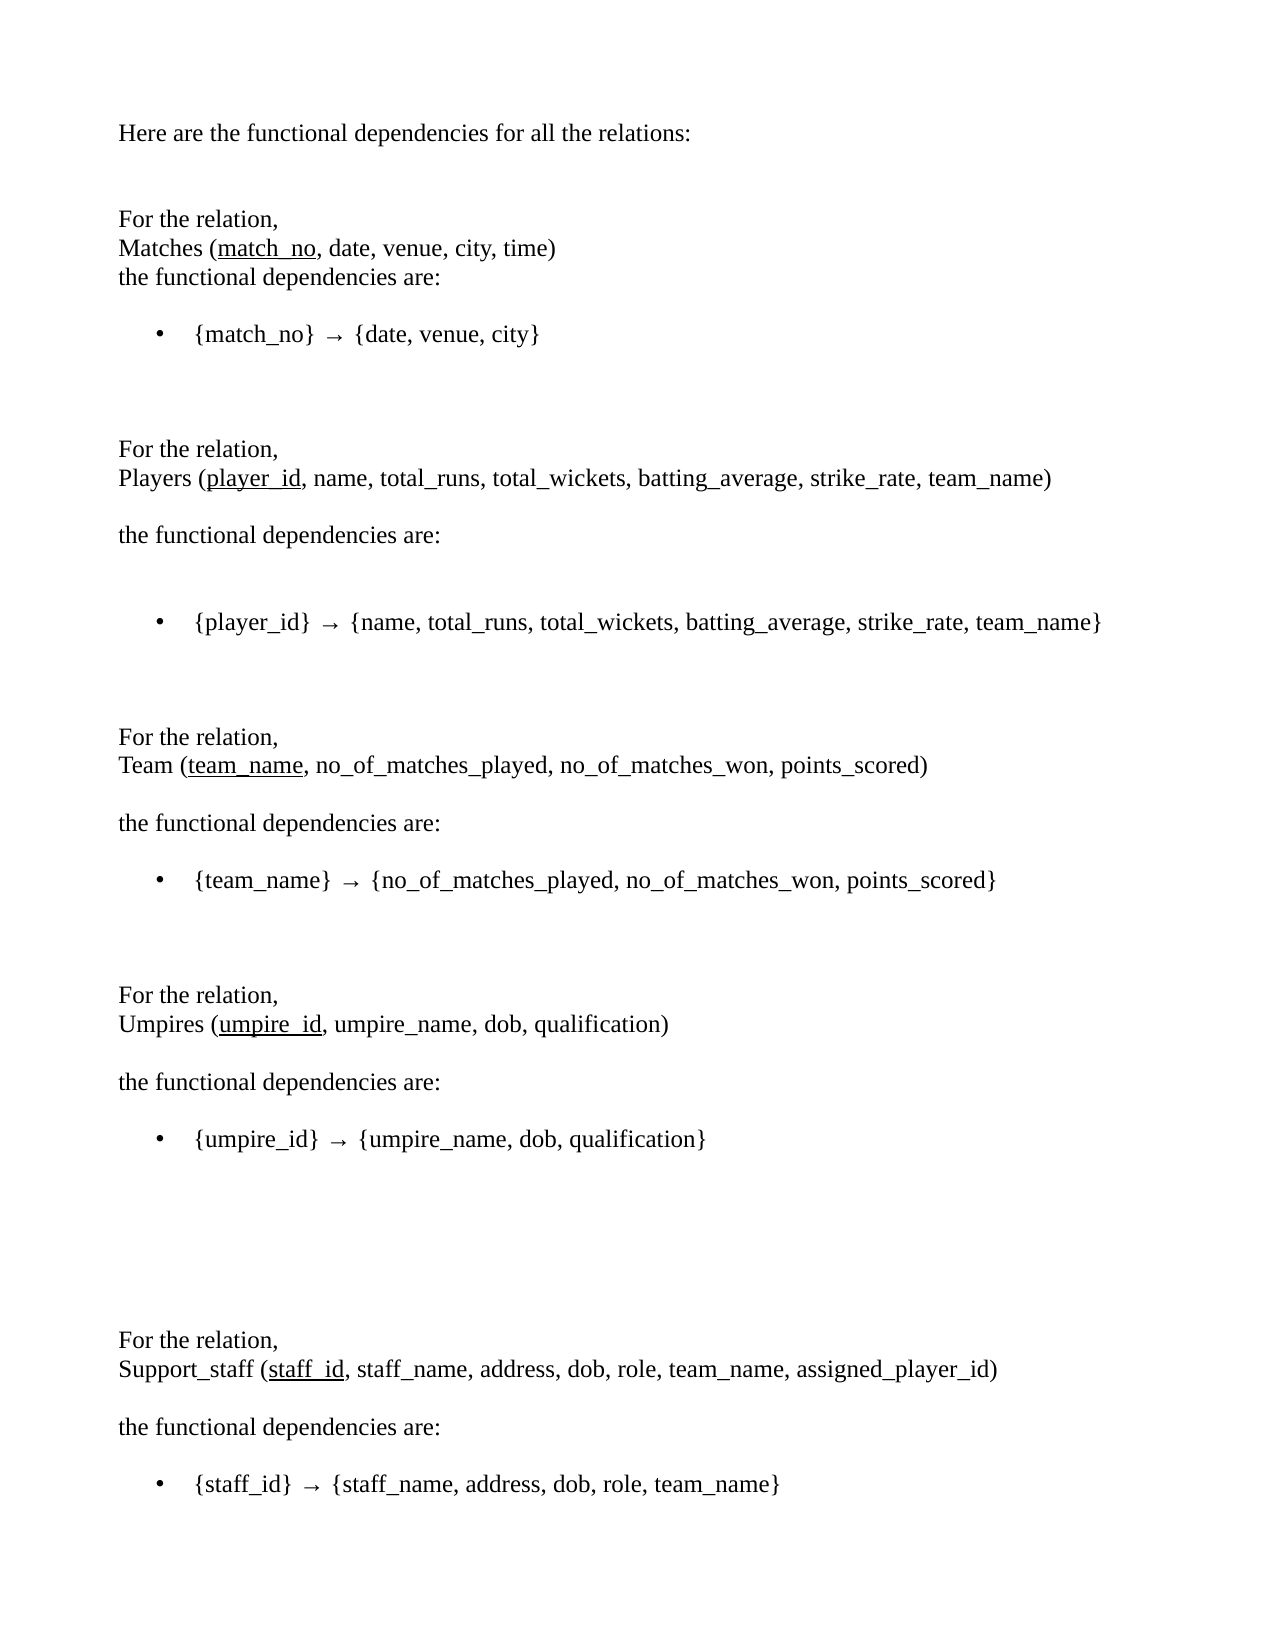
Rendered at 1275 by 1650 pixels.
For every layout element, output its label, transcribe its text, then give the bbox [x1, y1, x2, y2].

text Umpires (umpire_id, umpire_name, dob, qualification) [118, 1009, 1157, 1038]
text Support_staff (staff_id, staff_name, address, dob, role, team_name, assigned_player_id) [118, 1354, 1157, 1383]
text For the relation, [118, 981, 1157, 1009]
text the functional dependencies are: [118, 1412, 1157, 1441]
text Matches (match_no, date, venue, city, time) [118, 233, 1157, 262]
list {umpire_id} → {umpire_name, dob, qualification} [156, 1124, 1157, 1153]
text the functional dependencies are: [118, 808, 1157, 837]
list {player_id} → {name, total_runs, total_wickets, batting_average, strike_rate, team_name} [156, 607, 1157, 636]
text the functional dependencies are: [118, 1067, 1157, 1096]
list {team_name} → {no_of_matches_played, no_of_matches_won, points_scored} [156, 866, 1157, 894]
text For the relation, [118, 722, 1157, 751]
text For the relation, [118, 1326, 1157, 1354]
text the functional dependencies are: [118, 521, 1157, 549]
list {staff_id} → {staff_name, address, dob, role, team_name} [156, 1469, 1157, 1498]
text Here are the functional dependencies for all the relations: [118, 118, 1157, 147]
list {match_no} → {date, venue, city} [156, 319, 1157, 348]
text For the relation, [118, 434, 1157, 463]
text Team (team_name, no_of_matches_played, no_of_matches_won, points_scored) [118, 751, 1157, 779]
text the functional dependencies are: [118, 262, 1157, 291]
text For the relation, [118, 204, 1157, 233]
text Players (player_id, name, total_runs, total_wickets, batting_average, strike_rate, team_name) [118, 463, 1157, 492]
